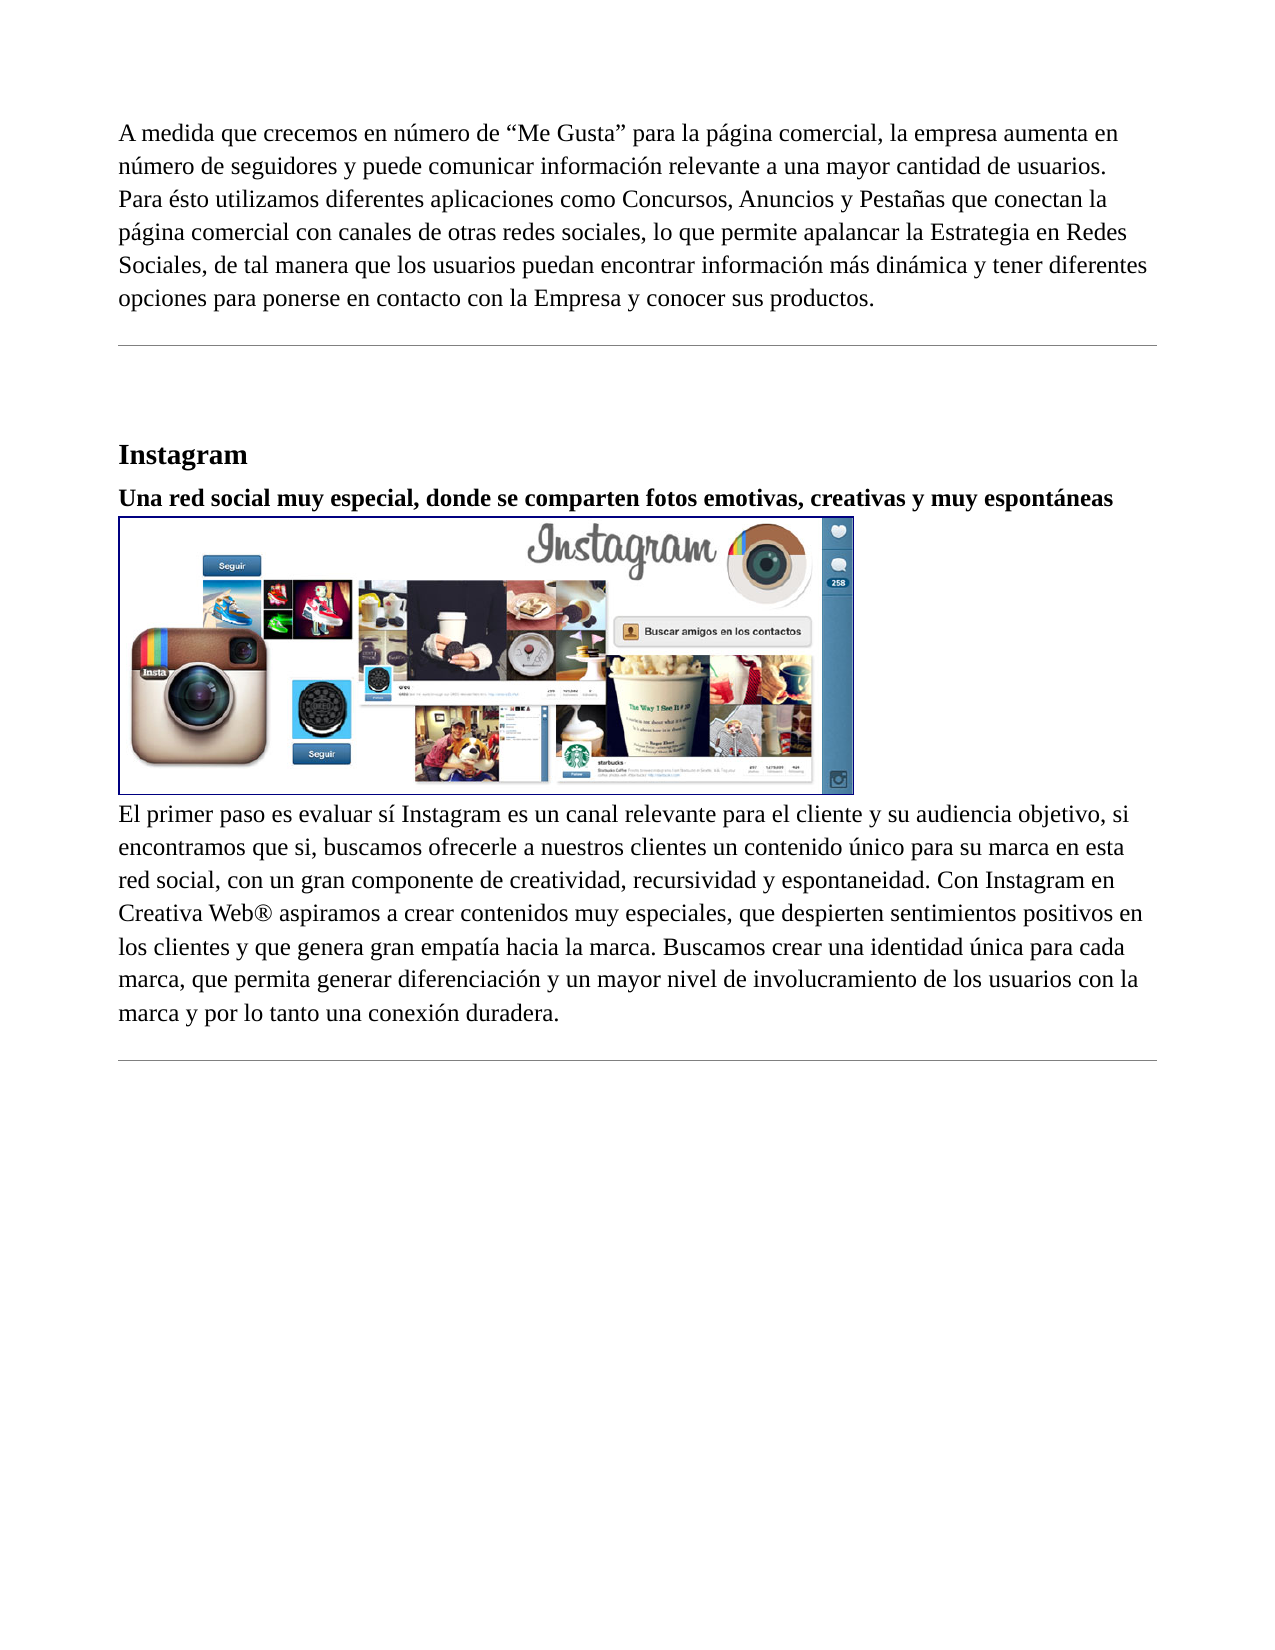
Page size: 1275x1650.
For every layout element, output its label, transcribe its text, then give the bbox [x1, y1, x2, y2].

subtitle Instagram [118, 437, 1157, 471]
picture [120, 518, 853, 794]
text A medida que crecemos en número de “Me Gusta” para la página comercial, la empresa aumenta en número de seguidores y puede comunicar información relevante a una mayor cantidad de usuarios. Para ésto utilizamos diferentes aplicaciones como Concursos, Anuncios y Pestañas que conectan la página comercial con canales de otras redes sociales, lo que permite apalancar la Estrategia en Redes Sociales, de tal manera que los usuarios puedan encontrar información más dinámica y tener diferentes opciones para ponerse en contacto con la Empresa y conocer sus productos. [118, 118, 1157, 312]
text Una red social muy especial, donde se comparten fotos emotivas, creativas y muy espontáneas El primer paso es evaluar sí Instagram es un canal relevante para el cliente y su audiencia objetivo, si encontramos que si, buscamos ofrecerle a nuestros clientes un contenido único para su marca en esta red social, con un gran componente de creatividad, recursividad y espontaneidad. Con Instagram en Creativa Web® aspiramos a crear contenidos muy especiales, que despierten sentimientos positivos en los clientes y que genera gran empatía hacia la marca. Buscamos crear una identidad única para cada marca, que permita generar diferenciación y un mayor nivel de involucramiento de los usuarios con la marca y por lo tanto una conexión duradera. [118, 483, 1157, 1026]
